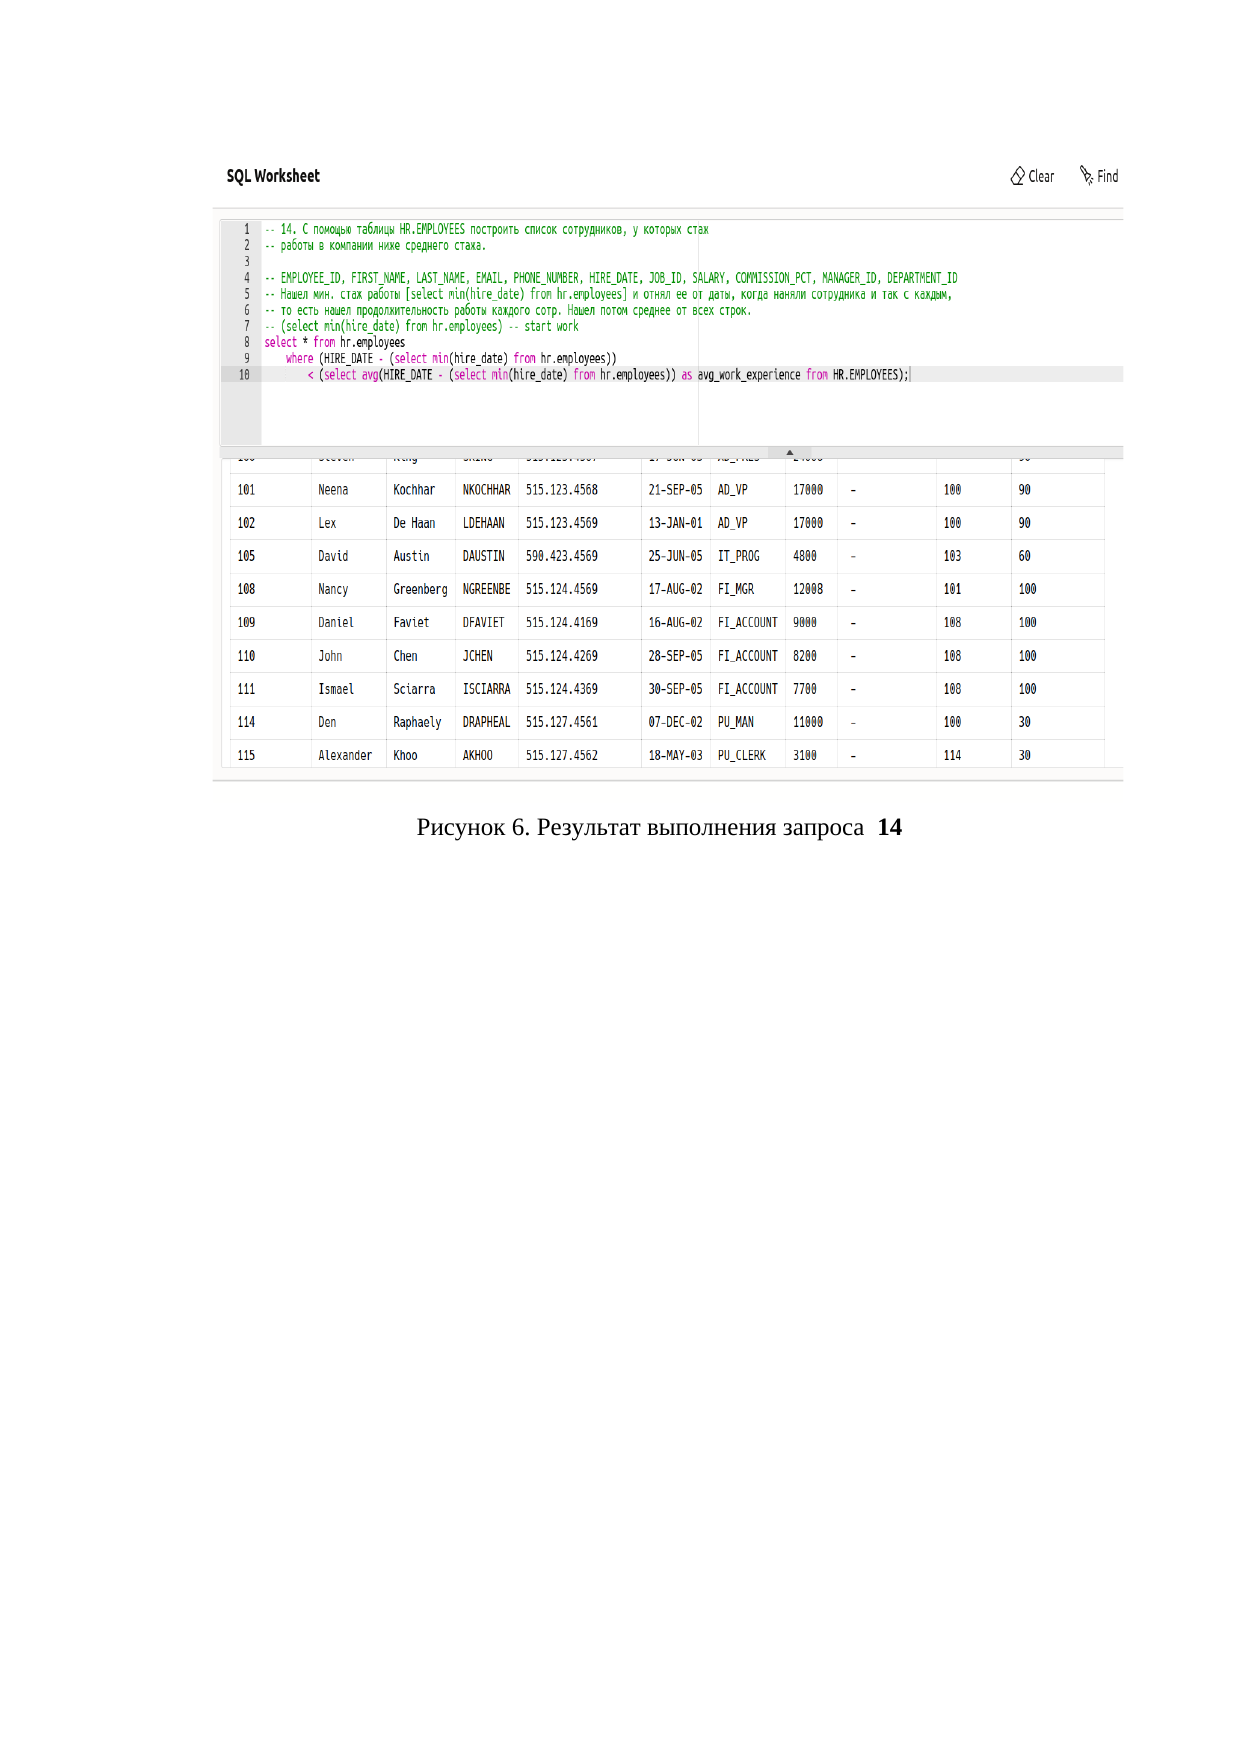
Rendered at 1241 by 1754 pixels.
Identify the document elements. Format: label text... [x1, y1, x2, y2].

text Рисунок 6. Результат выполнения запроса 14 [167, 755, 1152, 840]
picture [212, 142, 1124, 803]
